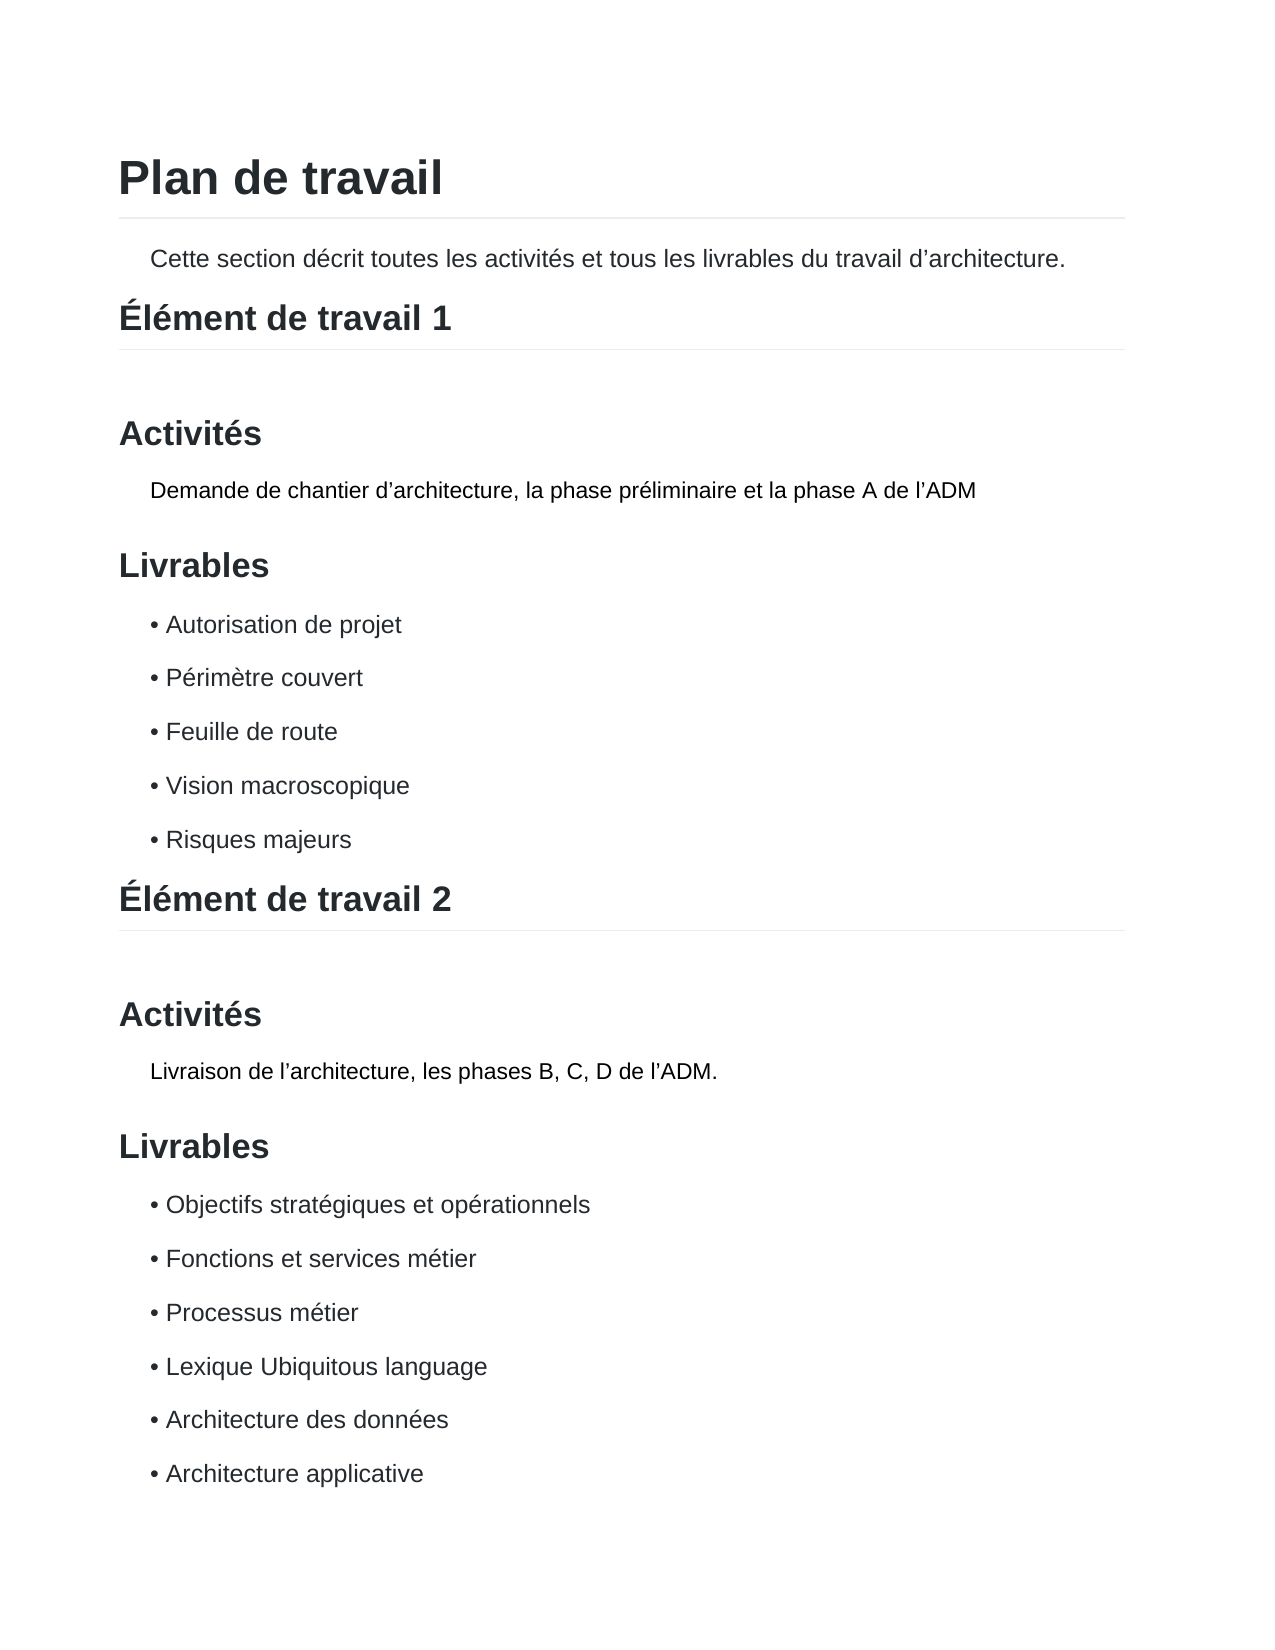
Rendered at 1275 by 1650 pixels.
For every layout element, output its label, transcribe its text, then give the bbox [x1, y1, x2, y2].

text Demande de chantier d’architecture, la phase préliminaire et la phase A de l’ADM [150, 477, 1125, 504]
subtitle Élément de travail 1 [119, 298, 1125, 349]
text Livraison de l’architecture, les phases B, C, D de l’ADM. [150, 1058, 1125, 1084]
text • Lexique Ubiquitous language [150, 1352, 1125, 1381]
subtitle Activités [119, 994, 1125, 1033]
text • Architecture des données [150, 1406, 1125, 1434]
text • Processus métier [150, 1298, 1125, 1327]
subtitle Livrables [119, 1126, 1125, 1166]
text • Autorisation de projet [150, 610, 1125, 638]
text • Architecture applicative [150, 1459, 1125, 1488]
text • Périmètre couvert [150, 663, 1125, 692]
subtitle Activités [119, 413, 1125, 452]
text Cette section décrit toutes les activités et tous les livrables du travail d’architecture. [150, 244, 1125, 273]
text • Objectifs stratégiques et opérationnels [150, 1191, 1125, 1219]
subtitle Plan de travail [119, 150, 1125, 217]
subtitle Livrables [119, 545, 1125, 585]
text • Vision macroscopique [150, 771, 1125, 800]
text • Risques majeurs [150, 825, 1125, 853]
text • Feuille de route [150, 717, 1125, 746]
subtitle Élément de travail 2 [119, 878, 1125, 930]
text • Fonctions et services métier [150, 1244, 1125, 1273]
